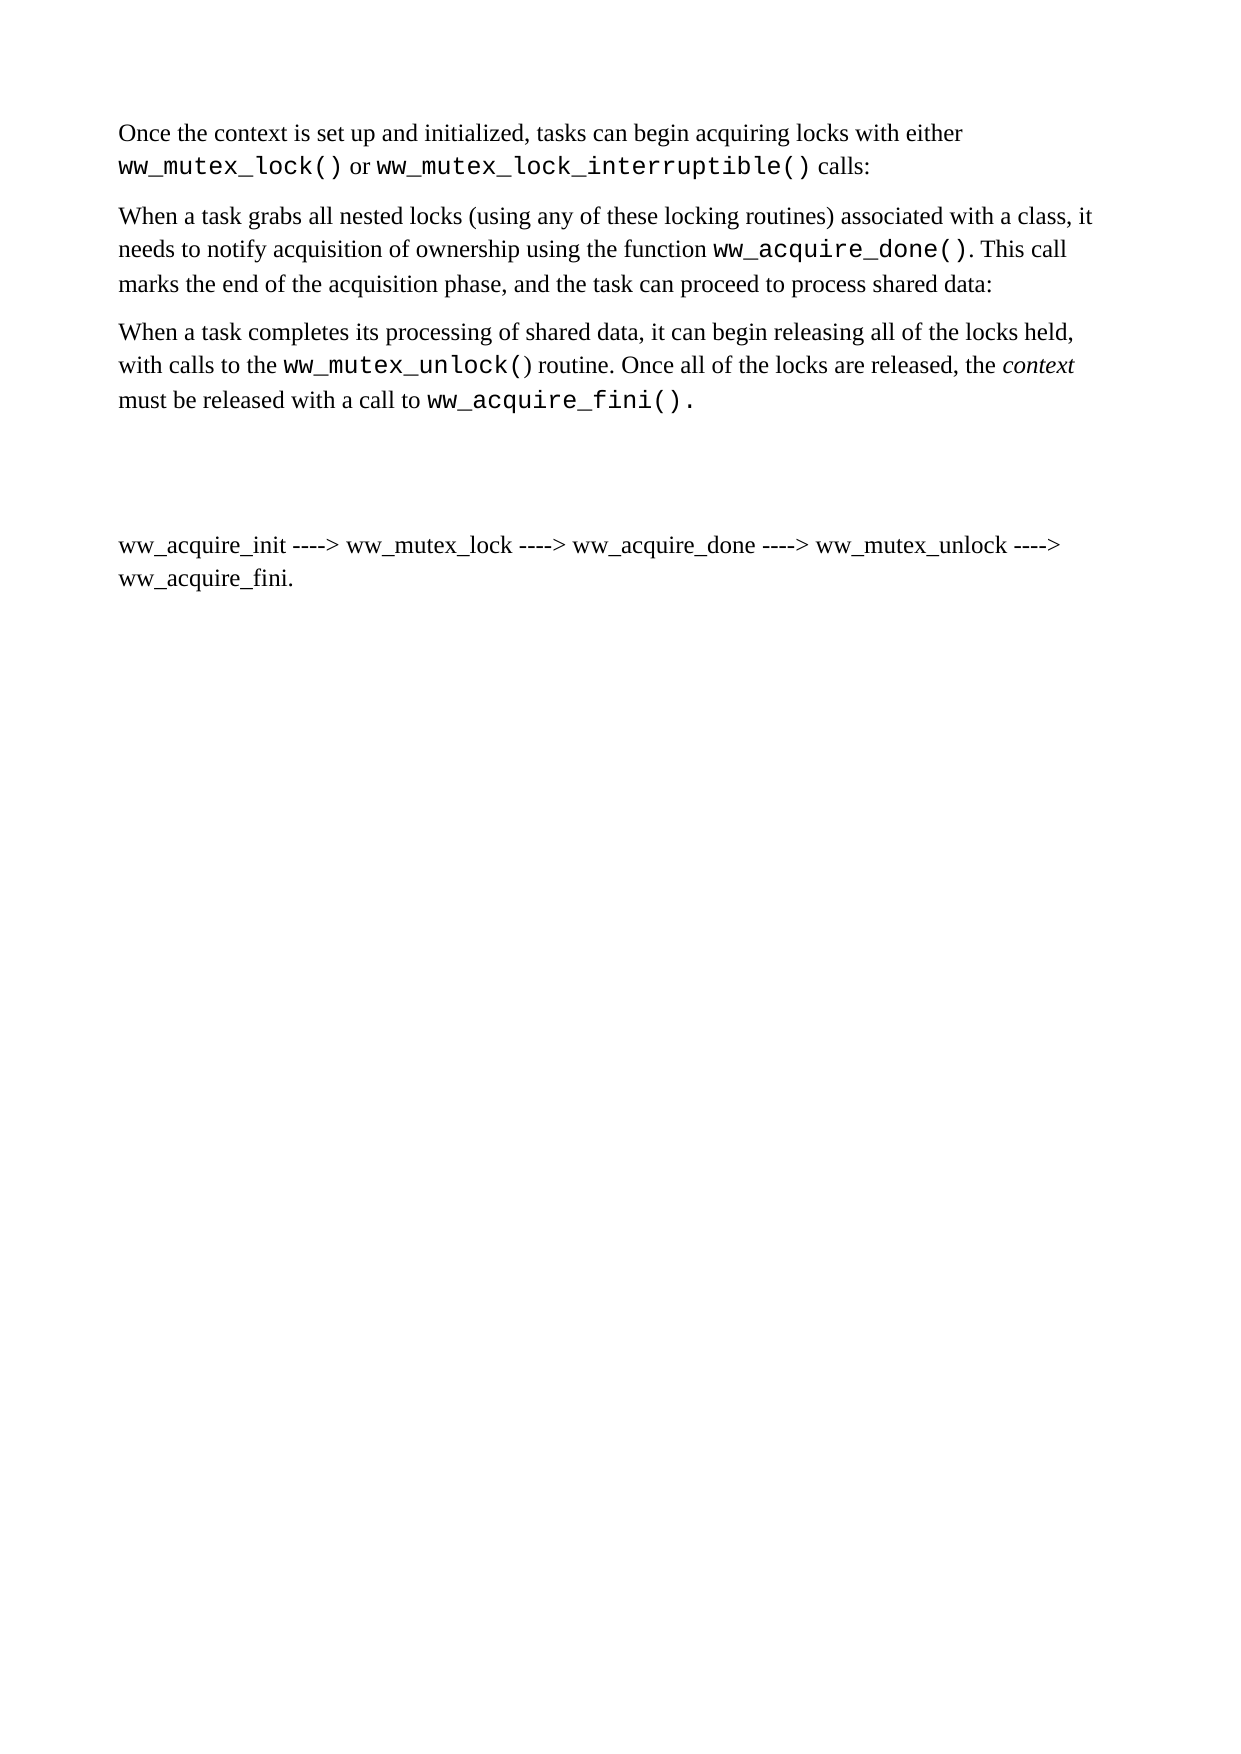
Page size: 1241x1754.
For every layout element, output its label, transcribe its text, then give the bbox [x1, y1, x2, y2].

text Once the context is set up and initialized, tasks can begin acquiring locks with either ww_mutex_lock() or ww_mutex_lock_interruptible() calls: [118, 118, 1122, 182]
text When a task completes its processing of shared data, it can begin releasing all of the locks held, with calls to the ww_mutex_unlock() routine. Once all of the locks are released, the context must be released with a call to ww_acquire_fini(). [118, 317, 1122, 416]
text When a task grabs all nested locks (using any of these locking routines) associated with a class, it needs to notify acquisition of ownership using the function ww_acquire_done(). This call marks the end of the acquisition phase, and the task can proceed to process shared data: [118, 201, 1122, 298]
text ww_acquire_init ----> ww_mutex_lock ----> ww_acquire_done ----> ww_mutex_unlock ----> ww_acquire_fini. [118, 530, 1122, 592]
